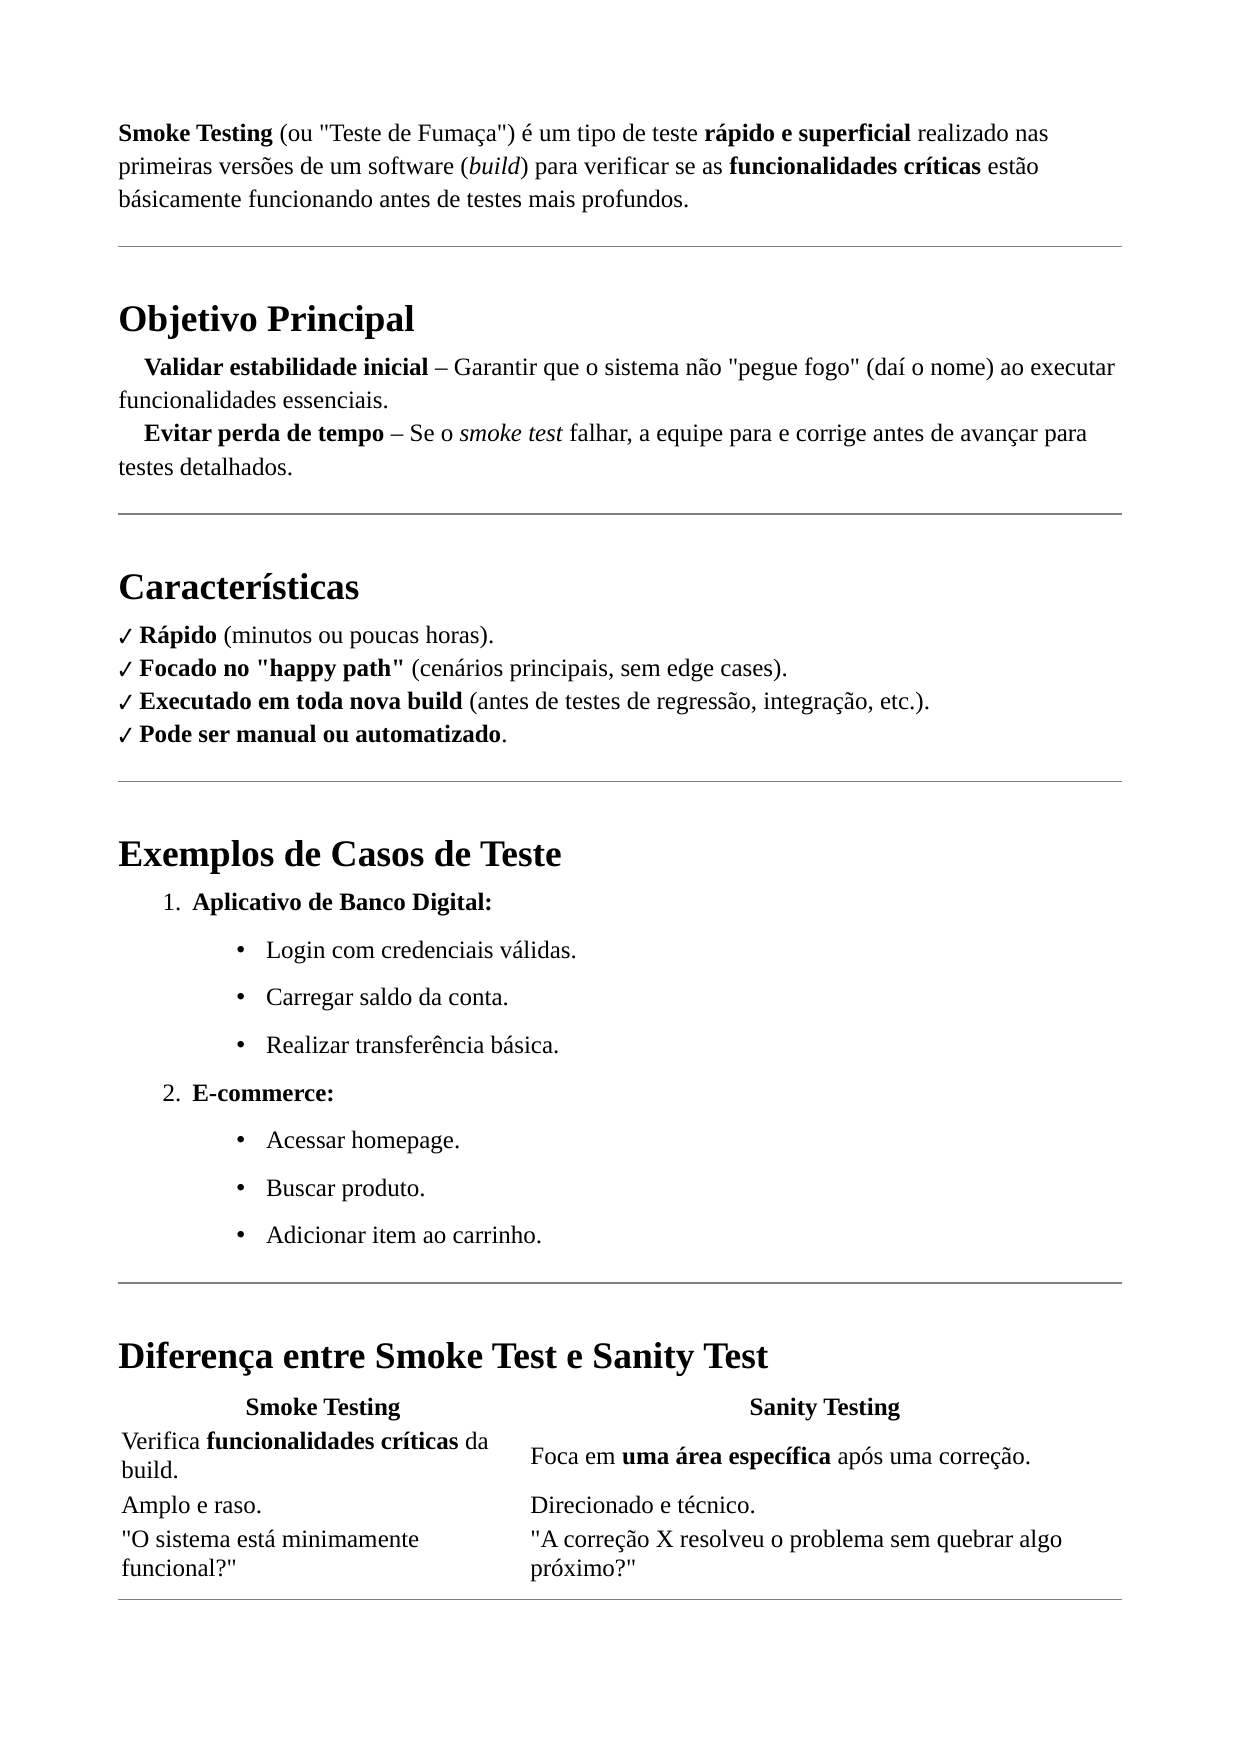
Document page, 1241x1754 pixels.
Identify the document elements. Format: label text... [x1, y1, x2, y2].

text ✅ Validar estabilidade inicial – Garantir que o sistema não "pegue fogo" (daí o nome) ao executar funcionalidades essenciais. ✅ Evitar perda de tempo – Se o smoke test falhar, a equipe para e corrige antes de avançar para testes detalhados. [118, 352, 1122, 480]
table_cell Verifica funcionalidades críticas da build. [118, 1424, 527, 1487]
subtitle Exemplos de Casos de Teste [118, 832, 1122, 875]
table_cell Amplo e raso. [118, 1487, 527, 1521]
table_header Smoke Testing [118, 1389, 527, 1423]
subtitle Características [118, 564, 1122, 607]
table_header Sanity Testing [527, 1389, 1122, 1423]
list Login com credenciais válidas. [236, 935, 1122, 964]
text ✔ Rápido (minutos ou poucas horas). ✔ Focado no "happy path" (cenários principais, sem edge cases). ✔ Executado em toda nova build (antes de testes de regressão, integração, etc.). ✔ Pode ser manual ou automatizado. [118, 620, 1122, 748]
text Smoke Testing (ou "Teste de Fumaça") é um tipo de teste rápido e superficial realizado nas primeiras versões de um software (build) para verificar se as funcionalidades críticas estão básicamente funcionando antes de testes mais profundos. [118, 118, 1122, 213]
table_cell Foca em uma área específica após uma correção. [527, 1424, 1122, 1487]
list Adicionar item ao carrinho. [236, 1221, 1122, 1249]
table_cell "A correção X resolveu o problema sem quebrar algo próximo?" [527, 1521, 1122, 1585]
subtitle Diferença entre Smoke Test e Sanity Test [118, 1333, 1122, 1376]
list Carregar saldo da conta. [236, 982, 1122, 1011]
list Realizar transferência básica. [236, 1030, 1122, 1059]
list Acessar homepage. [236, 1125, 1122, 1154]
subtitle Objetivo Principal [118, 297, 1122, 340]
list Aplicativo de Banco Digital: [162, 887, 1122, 916]
list E-commerce: [162, 1078, 1122, 1106]
list Buscar produto. [236, 1173, 1122, 1202]
table_cell Direcionado e técnico. [527, 1487, 1122, 1521]
table_cell "O sistema está minimamente funcional?" [118, 1521, 527, 1585]
